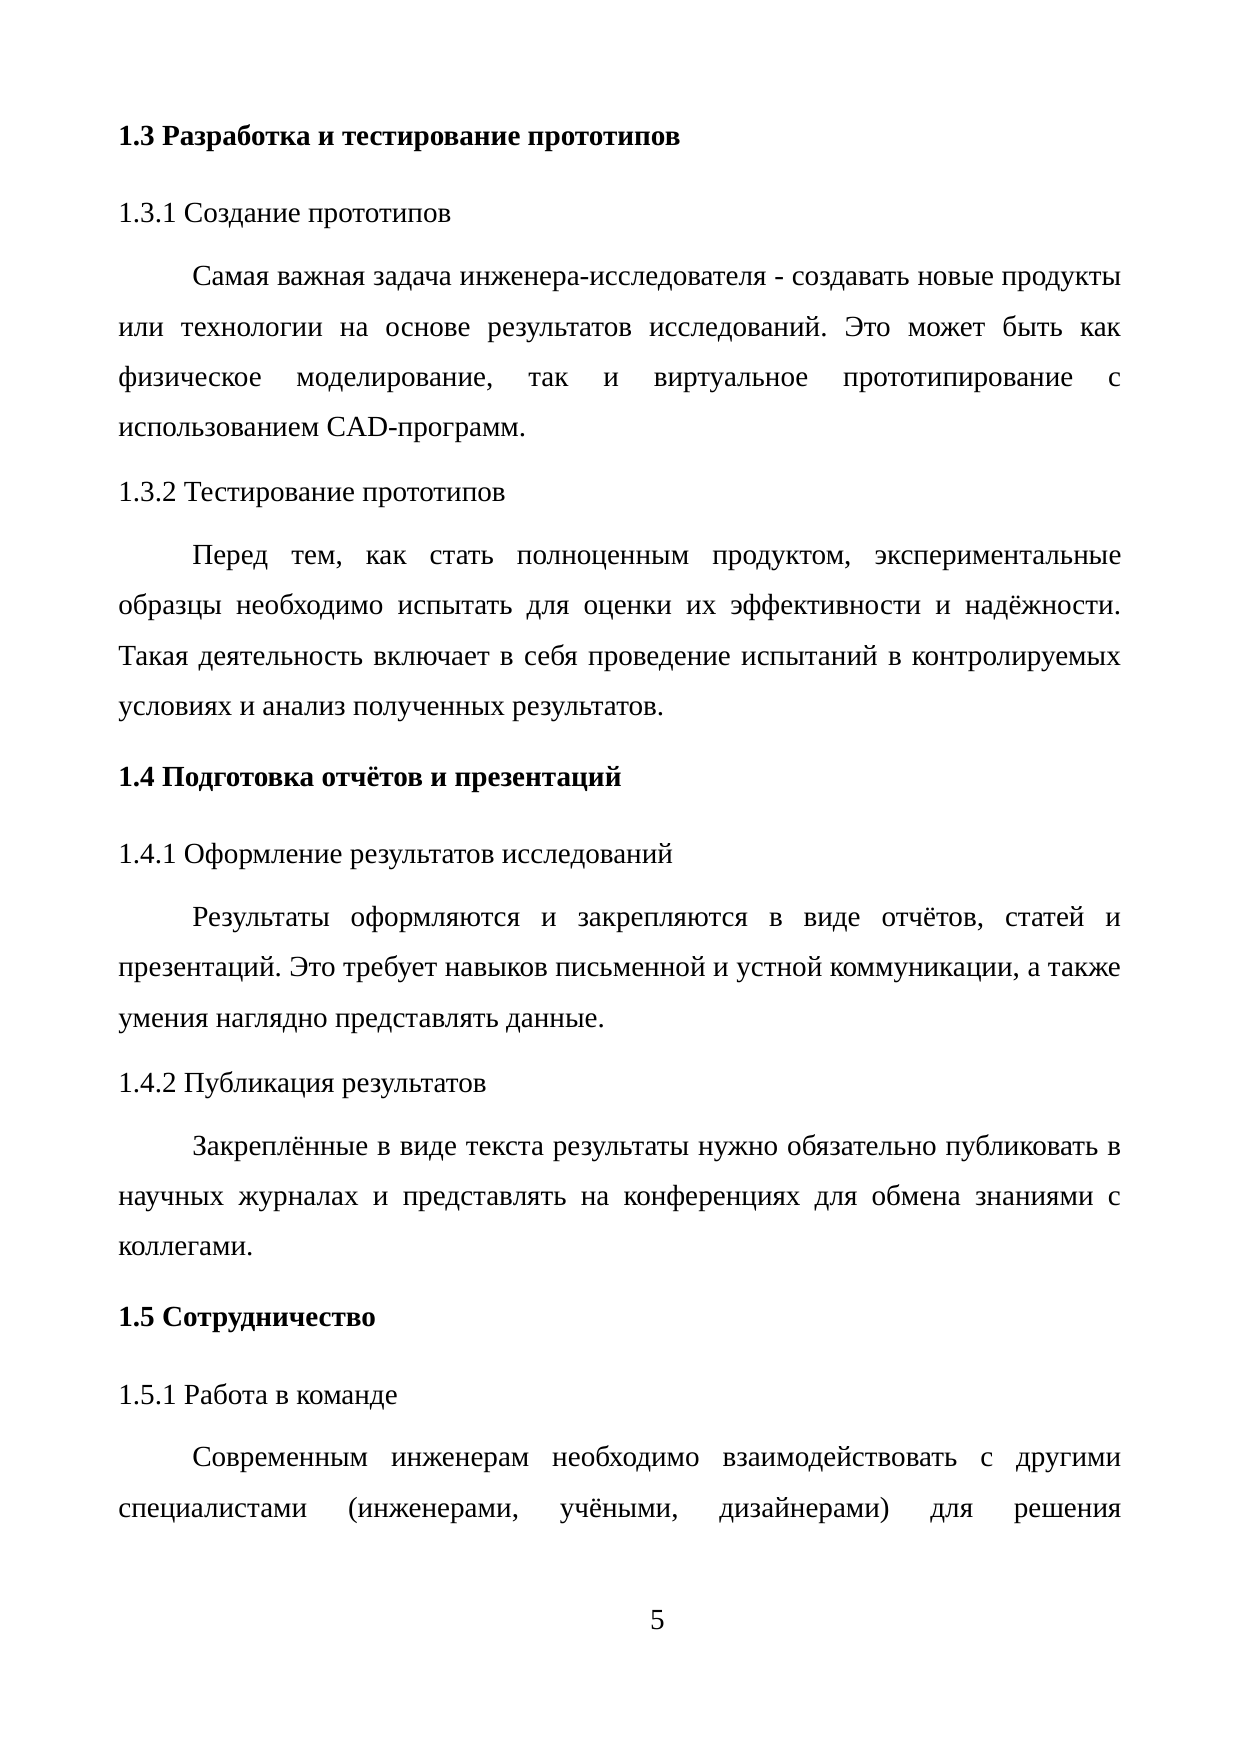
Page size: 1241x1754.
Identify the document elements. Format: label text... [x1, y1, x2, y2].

text Самая важная задача инженера-исследователя - создавать новые продукты или технологии на основе результатов исследований. Это может быть как физическое моделирование, так и виртуальное прототипирование с использованием CAD-программ. [118, 258, 1122, 443]
subtitle Разработка и тестирование прототипов [118, 118, 1122, 152]
text Современным инженерам необходимо взаимодействовать с другими специалистами (инженерами, учёными, дизайнерами) для решения [118, 1439, 1122, 1523]
subtitle Тестирование прототипов [118, 474, 1122, 508]
subtitle Сотрудничество [118, 1299, 1122, 1333]
subtitle Создание прототипов [118, 196, 1122, 229]
subtitle Оформление результатов исследований [118, 836, 1122, 870]
text Результаты оформляются и закрепляются в виде отчётов, статей и презентаций. Это требует навыков письменной и устной коммуникации, а также умения наглядно представлять данные. [118, 899, 1122, 1033]
text Перед тем, как стать полноценным продуктом, экспериментальные образцы необходимо испытать для оценки их эффективности и надёжности. Такая деятельность включает в себя проведение испытаний в контролируемых условиях и анализ полученных результатов. [118, 537, 1122, 721]
subtitle Работа в команде [118, 1377, 1122, 1410]
text Закреплённые в виде текста результаты нужно обязательно публиковать в научных журналах и представлять на конференциях для обмена знаниями с коллегами. [118, 1128, 1122, 1262]
subtitle Публикация результатов [118, 1065, 1122, 1098]
subtitle Подготовка отчётов и презентаций [118, 759, 1122, 793]
